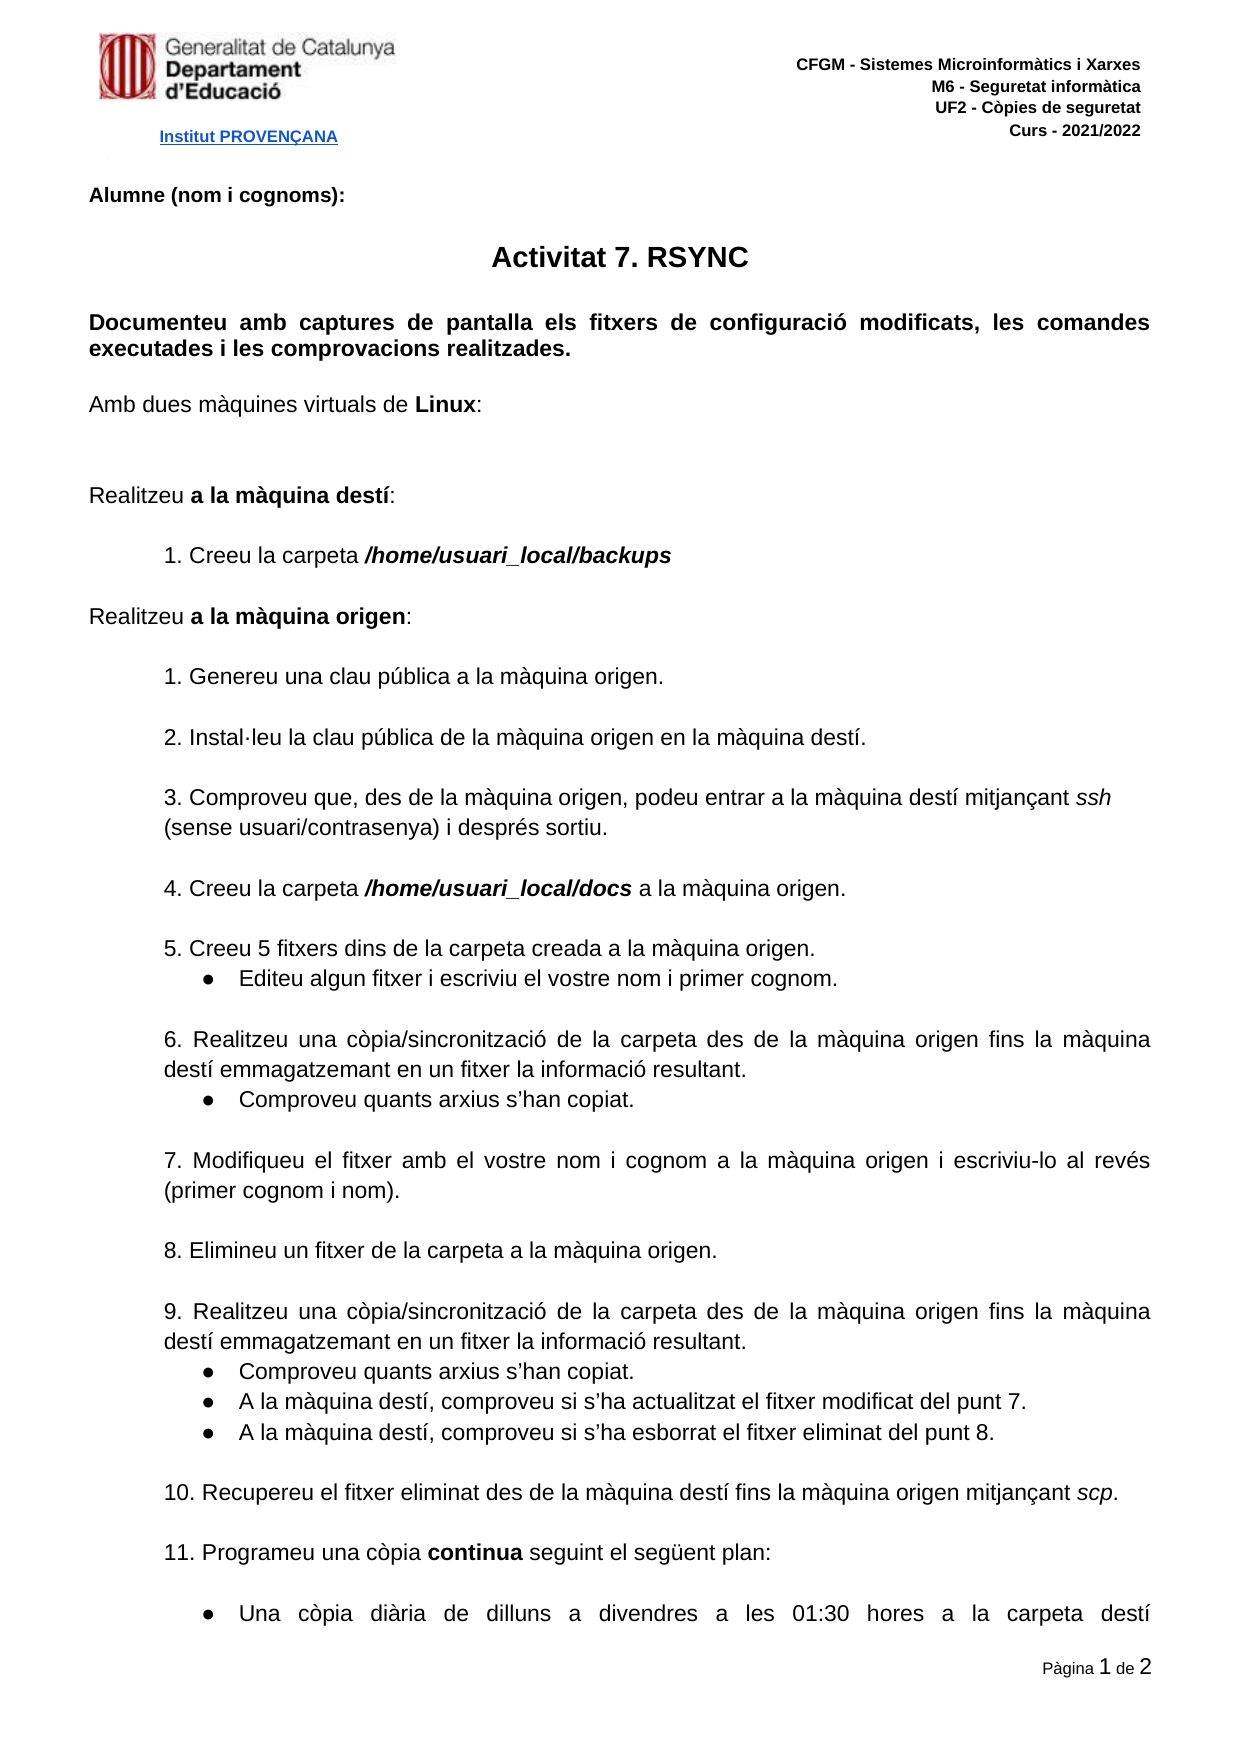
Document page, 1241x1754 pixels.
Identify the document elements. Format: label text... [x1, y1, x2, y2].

text 10. Recupereu el fitxer eliminat des de la màquina destí fins la màquina origen mitjançant scp. [88, 1479, 1152, 1505]
text Realitzeu a la màquina origen: [88, 603, 1152, 629]
list Comproveu quants arxius s’han copiat. [201, 1358, 1152, 1384]
text Realitzeu a la màquina destí: [88, 482, 1152, 508]
subtitle Activitat 7. RSYNC [88, 240, 1152, 274]
text Alumne (nom i cognoms): [88, 183, 1152, 207]
list A la màquina destí, comproveu si s’ha esborrat el fitxer eliminat del punt 8. [201, 1418, 1152, 1445]
list Comproveu quants arxius s’han copiat. [201, 1086, 1152, 1112]
text Documenteu amb captures de pantalla els fitxers de configuració modificats, les comandes executades i les comprovacions realitzades. [88, 308, 1152, 361]
text 2. Instal·leu la clau pública de la màquina origen en la màquina destí. [88, 724, 1152, 750]
list A la màquina destí, comproveu si s’ha actualitzat el fitxer modificat del punt 7. [201, 1388, 1152, 1414]
text 1. Genereu una clau pública a la màquina origen. [88, 663, 1152, 689]
text 5. Creeu 5 fitxers dins de la carpeta creada a la màquina origen. [163, 935, 1152, 961]
text 3. Comproveu que, des de la màquina origen, podeu entrar a la màquina destí mitjançant ssh (sense usuari/contrasenya) i després sortiu. [88, 784, 1152, 841]
text 1. Creeu la carpeta /home/usuari_local/backups [88, 542, 1152, 569]
text 7. Modifiqueu el fitxer amb el vostre nom i cognom a la màquina origen i escriviu-lo al revés (primer cognom i nom). [163, 1147, 1152, 1203]
picture [98, 32, 398, 102]
text 8. Elimineu un fitxer de la carpeta a la màquina origen. [163, 1237, 1152, 1263]
text 6. Realitzeu una còpia/sincronització de la carpeta des de la màquina origen fins la màquina destí emmagatzemant en un fitxer la informació resultant. [163, 1026, 1152, 1082]
text 11. Programeu una còpia continua seguint el següent plan: [88, 1539, 1152, 1566]
list Una còpia diària de dilluns a divendres a les 01:30 hores a la carpeta destí [201, 1600, 1152, 1626]
list Editeu algun fitxer i escriviu el vostre nom i primer cognom. [201, 965, 1152, 992]
text 4. Creeu la carpeta /home/usuari_local/docs a la màquina origen. [88, 875, 1152, 901]
text Amb dues màquines virtuals de Linux: [88, 391, 1152, 418]
text 9. Realitzeu una còpia/sincronització de la carpeta des de la màquina origen fins la màquina destí emmagatzemant en un fitxer la informació resultant. [163, 1298, 1152, 1354]
